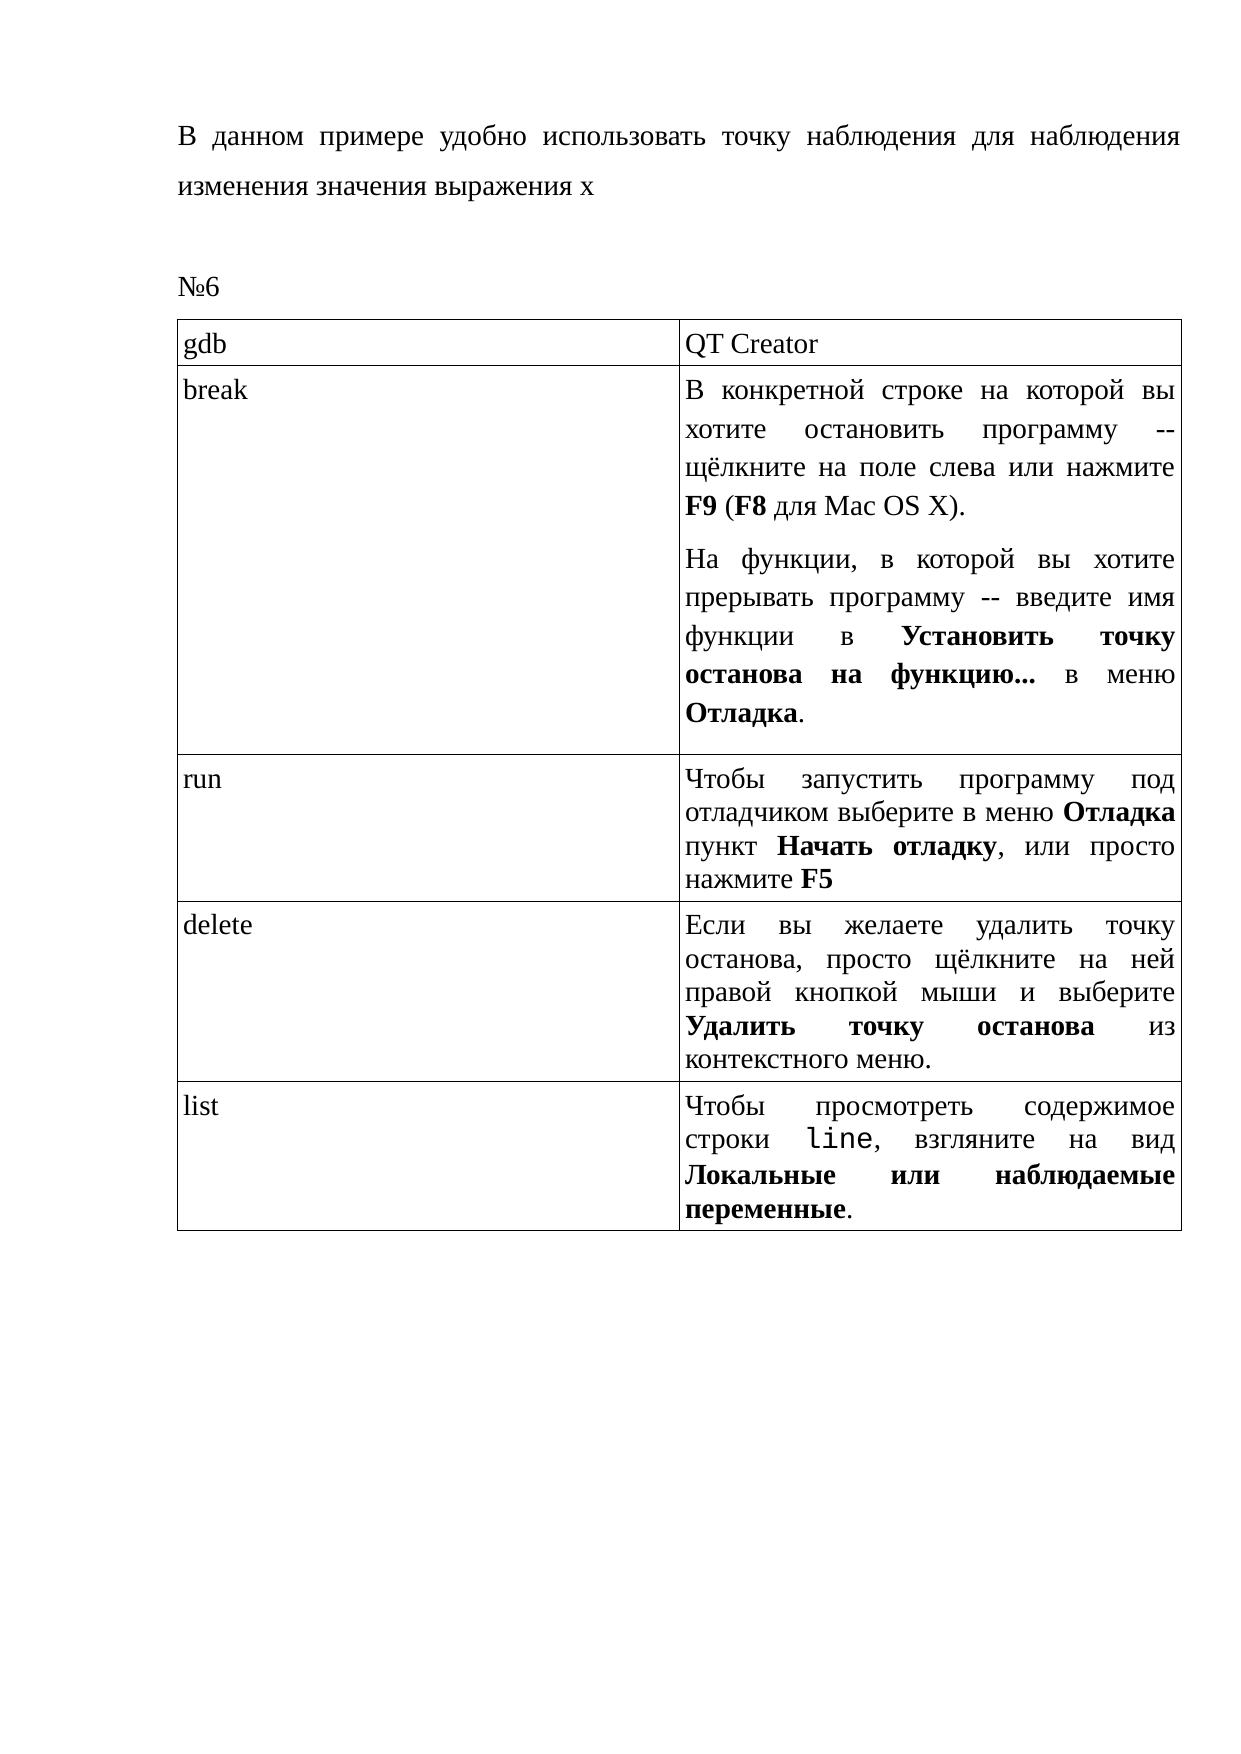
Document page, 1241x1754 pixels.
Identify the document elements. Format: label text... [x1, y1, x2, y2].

table_cell Чтобы запустить программу под отладчиком выберите в меню Отладка пункт Начать отладку, или просто нажмите F5 [680, 755, 1181, 901]
table_cell Чтобы просмотреть содержимое строки line, взгляните на вид Локальные или наблюдаемые переменные. [680, 1082, 1181, 1230]
text №6 [177, 269, 1181, 303]
table_cell run [178, 755, 679, 901]
table_header gdb [178, 320, 679, 365]
table_cell list [178, 1082, 679, 1230]
table_cell В конкретной строке на которой вы хотите остановить программу -- щёлкните на поле слева или нажмите F9 (F8 для Mac OS X). На функции, в которой вы хотите прерывать программу -- введите имя функции в Установить точку останова на функцию... в меню Отладка. [680, 366, 1181, 754]
table_cell delete [178, 902, 679, 1081]
text В данном примере удобно использовать точку наблюдения для наблюдения изменения значения выражения x [177, 118, 1181, 202]
table_cell break [178, 366, 679, 754]
table_cell Если вы желаете удалить точку останова, просто щёлкните на ней правой кнопкой мыши и выберите Удалить точку останова из контекстного меню. [680, 902, 1181, 1081]
table_header QT Creator [680, 320, 1181, 365]
